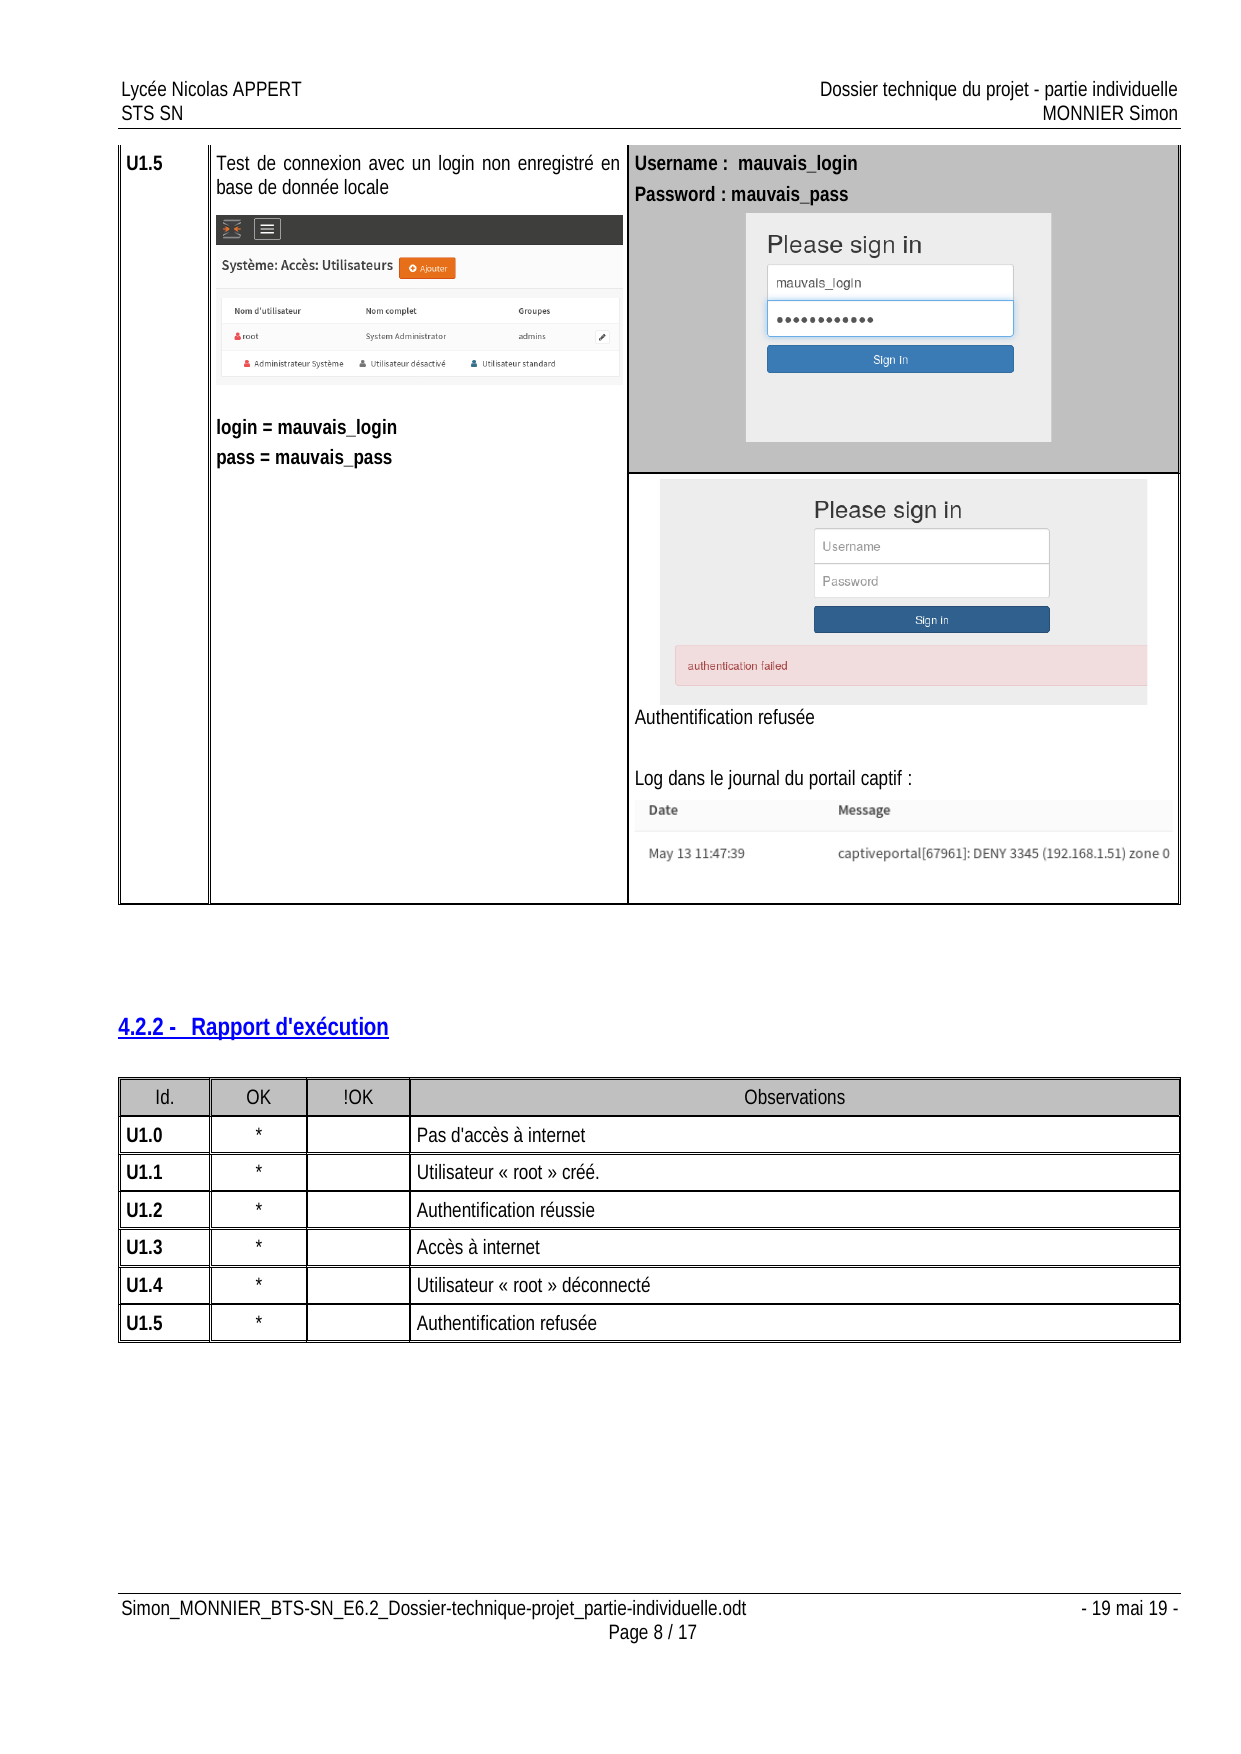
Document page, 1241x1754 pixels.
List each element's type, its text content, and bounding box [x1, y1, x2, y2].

picture [634, 800, 1173, 873]
picture [659, 479, 1148, 705]
table_header !OK [308, 1080, 409, 1115]
picture [216, 215, 623, 385]
table_cell U1.4 [121, 1268, 209, 1303]
table_header Observations [411, 1080, 1179, 1115]
table_cell [308, 1268, 409, 1303]
table_cell Authentification refusée [411, 1305, 1179, 1340]
table_cell U1.2 [121, 1192, 209, 1227]
table_cell U1.5 [121, 1305, 209, 1340]
table_header Username : mauvais_login Password : mauvais_pass [629, 145, 1178, 472]
table_cell [629, 474, 1178, 479]
table_cell * [212, 1305, 306, 1340]
picture [745, 213, 1052, 442]
table_cell U1.5 [121, 145, 208, 903]
table_cell Authentification réussie [411, 1192, 1179, 1227]
table_cell * [212, 1268, 306, 1303]
table_header OK [212, 1080, 306, 1115]
table_cell U1.3 [121, 1230, 209, 1265]
table_cell U1.1 [121, 1155, 209, 1190]
table_cell Authentification refusée Log dans le journal du portail captif : [629, 480, 1178, 903]
table_cell * [212, 1117, 306, 1152]
table_cell Utilisateur « root » déconnecté [411, 1268, 1179, 1303]
table_cell [308, 1117, 409, 1152]
table_cell Test de connexion avec un login non enregistré en base de donnée locale login = mauvais_login pass = mauvais_pass [211, 145, 627, 903]
table_cell [308, 1230, 409, 1265]
table_cell [308, 1192, 409, 1227]
table_cell [308, 1305, 409, 1340]
table_header Id. [121, 1080, 209, 1115]
table_cell U1.0 [121, 1117, 209, 1152]
table_cell Pas d'accès à internet [411, 1117, 1179, 1152]
table_cell * [212, 1192, 306, 1227]
table_cell Utilisateur « root » créé. [411, 1155, 1179, 1190]
table_cell [308, 1155, 409, 1190]
table_cell * [212, 1230, 306, 1265]
table_cell * [212, 1155, 306, 1190]
subtitle Rapport d'exécution [118, 1012, 1181, 1041]
table_cell Accès à internet [411, 1230, 1179, 1265]
